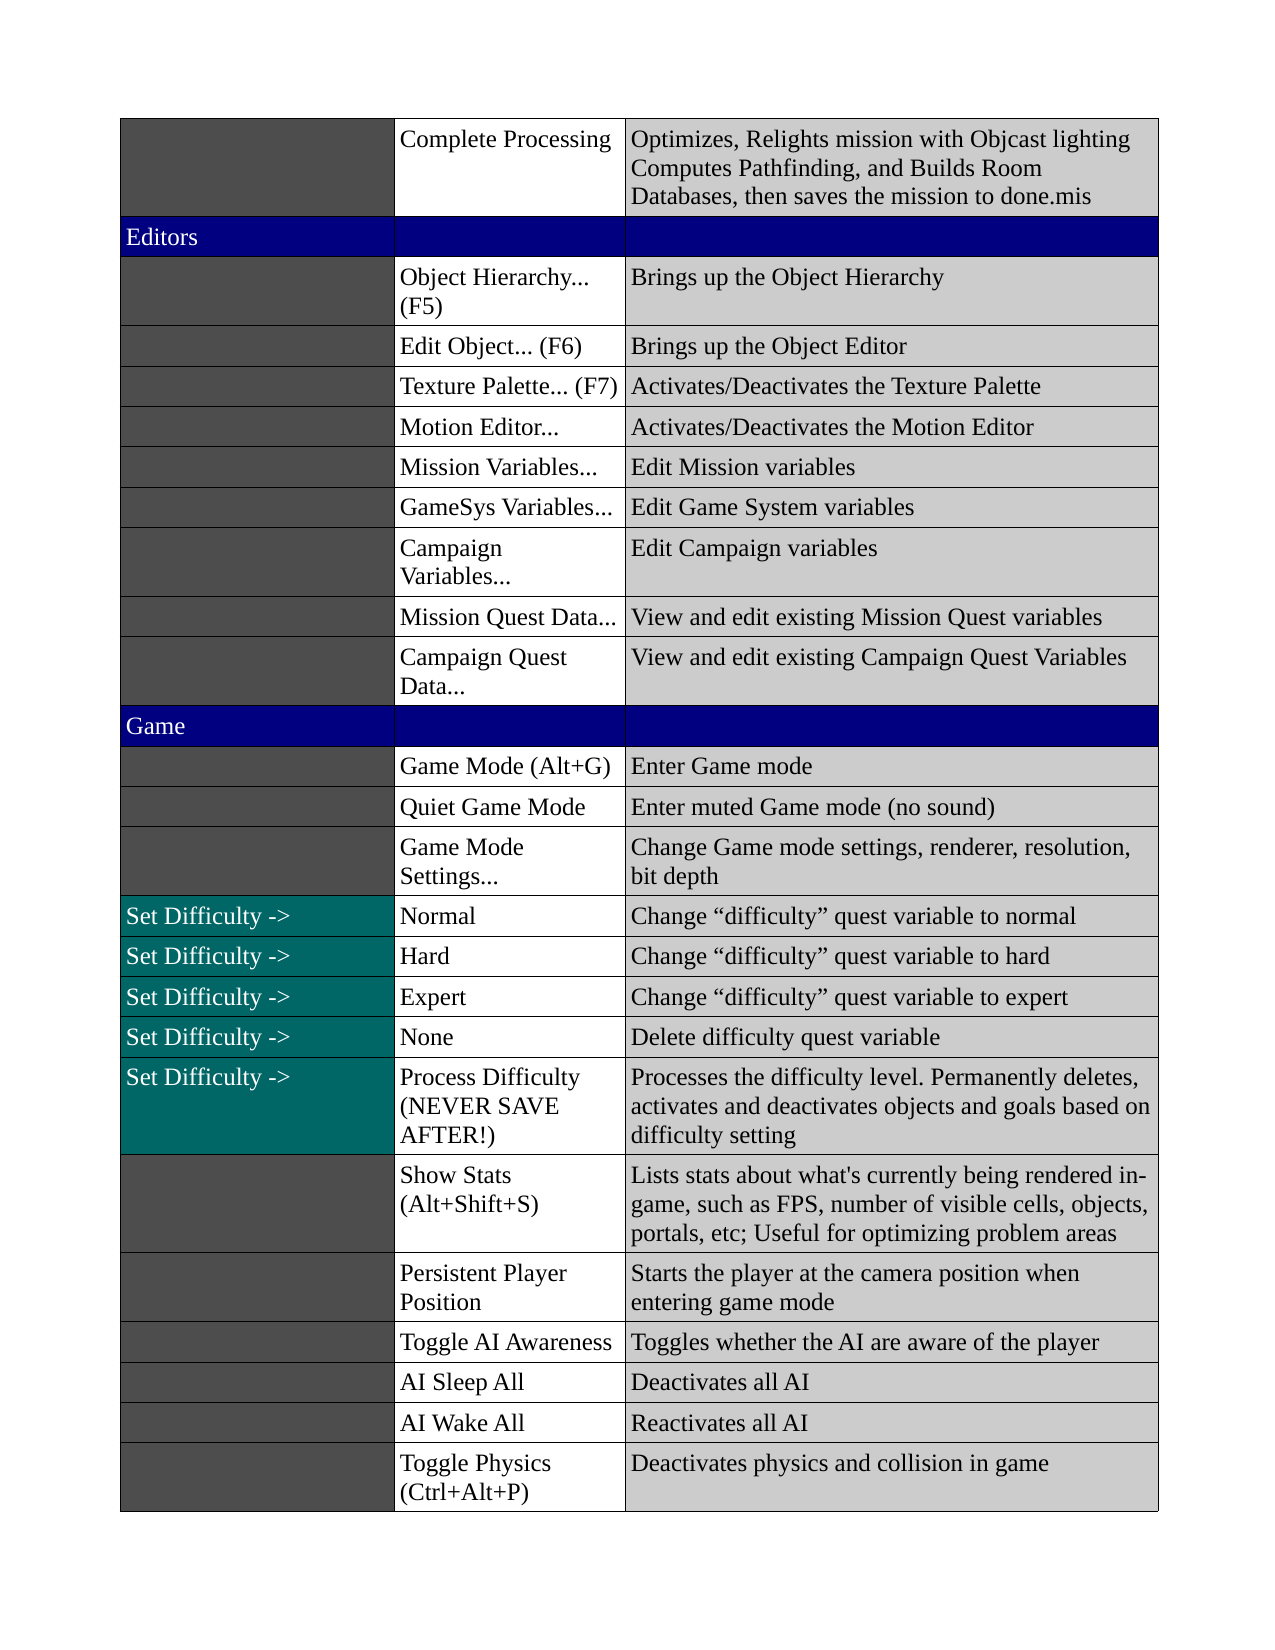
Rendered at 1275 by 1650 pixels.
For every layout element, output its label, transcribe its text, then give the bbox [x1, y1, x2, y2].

table_cell Set Difficulty -> [121, 1058, 394, 1154]
table_cell AI Sleep All [395, 1363, 625, 1402]
table_cell Processes the difficulty level. Permanently deletes, activates and deactivates objects and goals based on difficulty setting [626, 1058, 1158, 1154]
table_cell [121, 1443, 394, 1511]
table_cell [121, 257, 394, 325]
table_cell [121, 119, 394, 216]
table_cell Object Hierarchy... (F5) [395, 257, 625, 325]
table_cell GameSys Variables... [395, 488, 625, 527]
table_cell Activates/Deactivates the Motion Editor [626, 407, 1158, 446]
table_cell Mission Quest Data... [395, 597, 625, 636]
table_cell [121, 1322, 394, 1362]
table_cell Toggle Physics (Ctrl+Alt+P) [395, 1443, 625, 1511]
table_cell Brings up the Object Editor [626, 326, 1158, 366]
table_cell Brings up the Object Hierarchy [626, 257, 1158, 325]
table_cell [395, 217, 625, 256]
table_cell [121, 1363, 394, 1402]
table_cell [121, 367, 394, 406]
table_cell [121, 1253, 394, 1321]
table_cell Reactivates all AI [626, 1403, 1158, 1442]
table_cell Toggle AI Awareness [395, 1322, 625, 1362]
table_cell None [395, 1017, 625, 1057]
table_cell [395, 706, 625, 746]
table_cell Edit Game System variables [626, 488, 1158, 527]
table_cell Expert [395, 977, 625, 1016]
table_cell Show Stats (Alt+Shift+S) [395, 1155, 625, 1252]
table_cell [121, 407, 394, 446]
table_cell [121, 488, 394, 527]
table_cell Campaign Quest Data... [395, 637, 625, 705]
table_cell Activates/Deactivates the Texture Palette [626, 367, 1158, 406]
table_cell [121, 528, 394, 596]
table_cell Lists stats about what's currently being rendered in-game, such as FPS, number of visible cells, objects, portals, etc; Useful for optimizing problem areas [626, 1155, 1158, 1252]
table_cell [121, 1155, 394, 1252]
table_cell AI Wake All [395, 1403, 625, 1442]
table_cell [121, 637, 394, 705]
table_cell View and edit existing Campaign Quest Variables [626, 637, 1158, 705]
table_cell [626, 217, 1158, 256]
table_cell Toggles whether the AI are aware of the player [626, 1322, 1158, 1362]
table_cell Normal [395, 896, 625, 936]
table_cell Delete difficulty quest variable [626, 1017, 1158, 1057]
table_cell Quiet Game Mode [395, 787, 625, 826]
table_cell [121, 1403, 394, 1442]
table_cell View and edit existing Mission Quest variables [626, 597, 1158, 636]
table_cell Set Difficulty -> [121, 896, 394, 936]
table_cell Edit Mission variables [626, 447, 1158, 487]
table_cell Change “difficulty” quest variable to expert [626, 977, 1158, 1016]
table_cell Campaign Variables... [395, 528, 625, 596]
table_cell Motion Editor... [395, 407, 625, 446]
table_cell Enter muted Game mode (no sound) [626, 787, 1158, 826]
table_cell [626, 706, 1158, 746]
table_cell [121, 326, 394, 366]
table_cell Mission Variables... [395, 447, 625, 487]
table_cell Deactivates all AI [626, 1363, 1158, 1402]
table_cell Set Difficulty -> [121, 937, 394, 976]
table_cell [121, 747, 394, 786]
table_cell Game Mode (Alt+G) [395, 747, 625, 786]
table_cell Persistent Player Position [395, 1253, 625, 1321]
table_cell Edit Object... (F6) [395, 326, 625, 366]
table_cell Complete Processing [395, 119, 625, 216]
table_cell [121, 447, 394, 487]
table_cell Process Difficulty (NEVER SAVE AFTER!) [395, 1058, 625, 1154]
table_cell Change “difficulty” quest variable to hard [626, 937, 1158, 976]
table_cell [121, 827, 394, 895]
table_cell Edit Campaign variables [626, 528, 1158, 596]
table_cell Deactivates physics and collision in game [626, 1443, 1158, 1511]
table_cell [121, 787, 394, 826]
table_cell Optimizes, Relights mission with Objcast lighting Computes Pathfinding, and Builds Room Databases, then saves the mission to done.mis [626, 119, 1158, 216]
table_cell Change Game mode settings, renderer, resolution, bit depth [626, 827, 1158, 895]
table_cell Enter Game mode [626, 747, 1158, 786]
table_cell Game Mode Settings... [395, 827, 625, 895]
table_cell Hard [395, 937, 625, 976]
table_cell Change “difficulty” quest variable to normal [626, 896, 1158, 936]
table_cell Texture Palette... (F7) [395, 367, 625, 406]
table_cell Set Difficulty -> [121, 977, 394, 1016]
table_cell Editors [121, 217, 394, 256]
table_cell Starts the player at the camera position when entering game mode [626, 1253, 1158, 1321]
table_cell [121, 597, 394, 636]
table_cell Game [121, 706, 394, 746]
table_cell Set Difficulty -> [121, 1017, 394, 1057]
